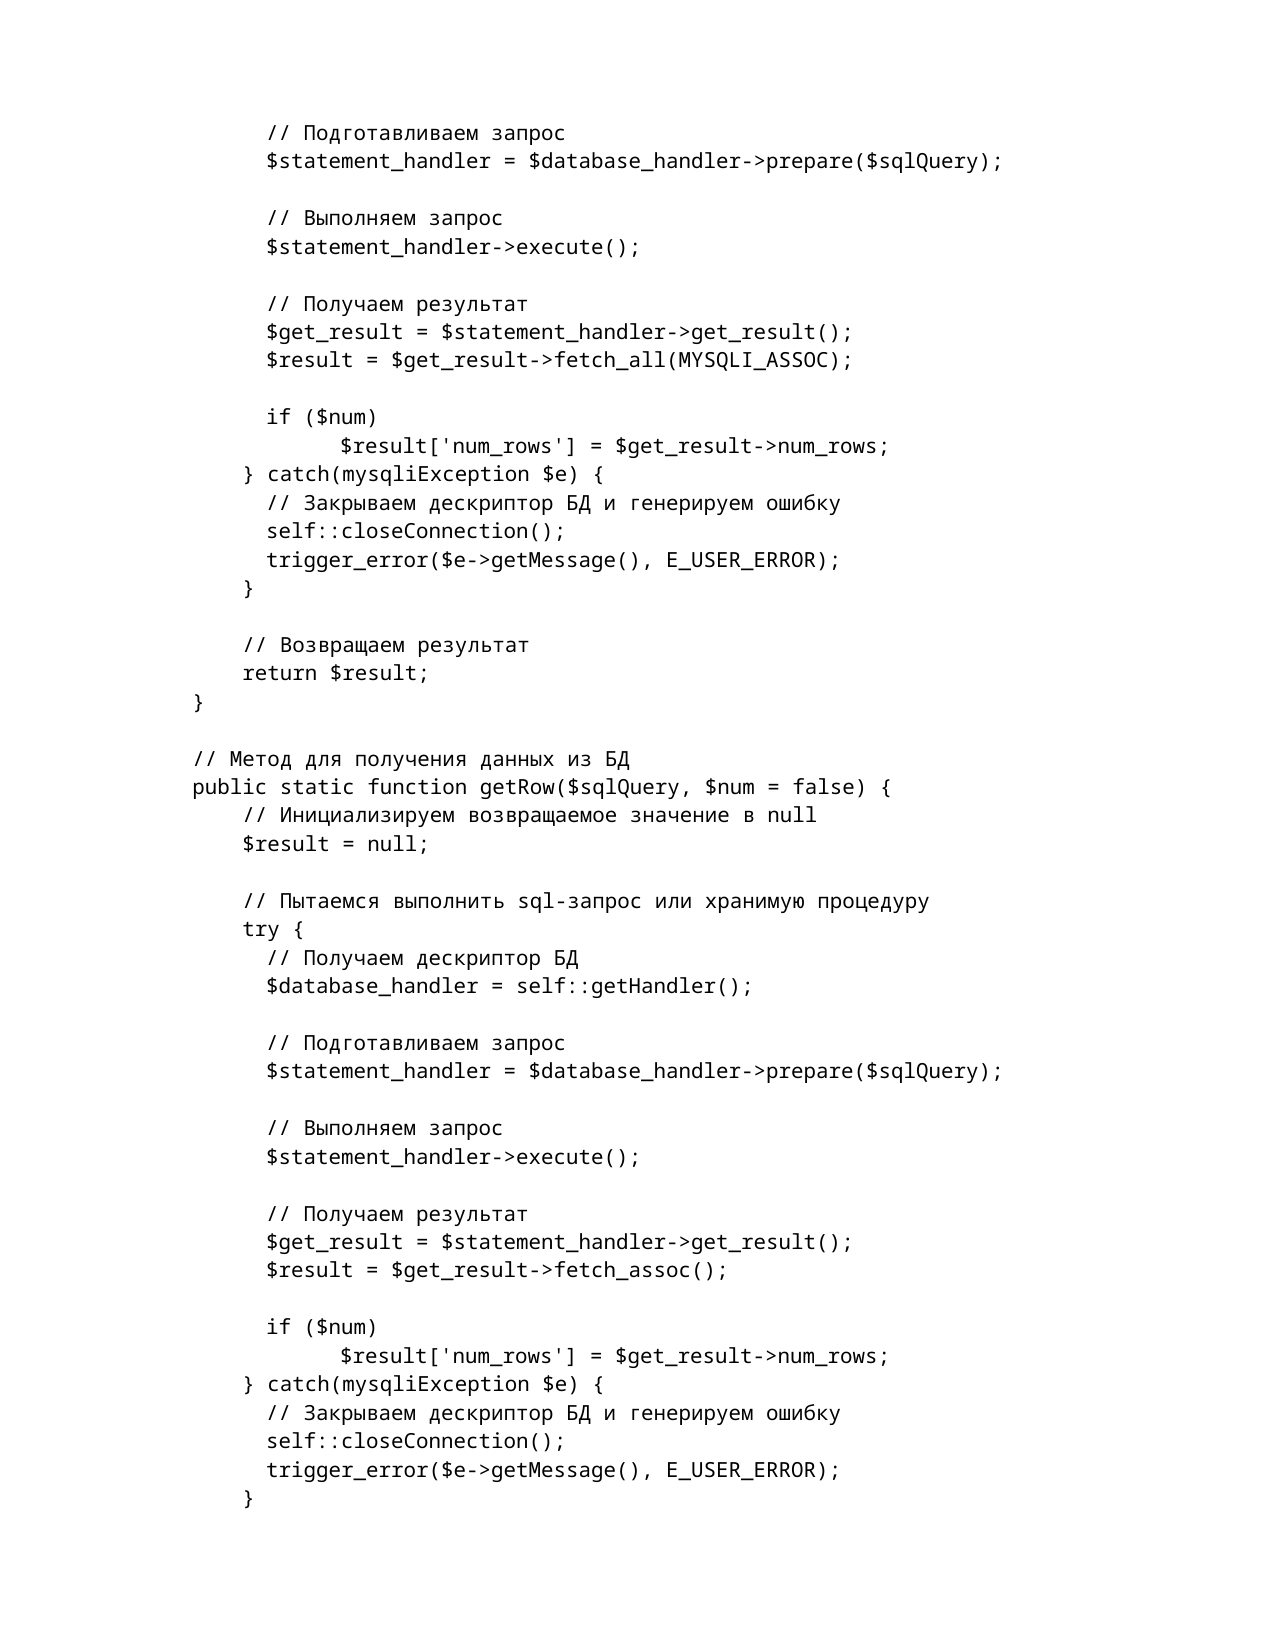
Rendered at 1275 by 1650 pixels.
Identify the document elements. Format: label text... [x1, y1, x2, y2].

text $statement_handler = $database_handler->prepare($sqlQuery); [118, 147, 1157, 175]
text trigger_error($e->getMessage(), E_USER_ERROR); [118, 545, 1157, 573]
text trigger_error($e->getMessage(), E_USER_ERROR); [118, 1455, 1157, 1483]
text // Инициализируем возвращаемое значение в null [118, 801, 1157, 829]
text return $result; [118, 658, 1157, 687]
text // Получаем результат [118, 1199, 1157, 1227]
text if ($num) [118, 1312, 1157, 1341]
text public static function getRow($sqlQuery, $num = false) { [118, 772, 1157, 801]
text // Получаем результат [118, 289, 1157, 317]
text $get_result = $statement_handler->get_result(); [118, 1227, 1157, 1256]
text try { [118, 914, 1157, 943]
text $statement_handler->execute(); [118, 232, 1157, 260]
text $statement_handler->execute(); [118, 1142, 1157, 1170]
text $result = $get_result->fetch_assoc(); [118, 1256, 1157, 1284]
text } catch(mysqliException $e) { [118, 459, 1157, 488]
text // Пытаемся выполнить sql-запрос или хранимую процедуру [118, 886, 1157, 914]
text // Подготавливаем запрос [118, 1028, 1157, 1057]
text // Метод для получения данных из БД [118, 744, 1157, 772]
text if ($num) [118, 402, 1157, 431]
text // Закрываем дескриптор БД и генерируем ошибку [118, 1398, 1157, 1426]
text // Выполняем запрос [118, 203, 1157, 232]
text // Выполняем запрос [118, 1113, 1157, 1142]
text } catch(mysqliException $e) { [118, 1369, 1157, 1398]
text self::closeConnection(); [118, 1426, 1157, 1455]
text // Подготавливаем запрос [118, 118, 1157, 147]
text $statement_handler = $database_handler->prepare($sqlQuery); [118, 1057, 1157, 1085]
text } [118, 573, 1157, 602]
text // Получаем дескриптор БД [118, 943, 1157, 971]
text self::closeConnection(); [118, 516, 1157, 545]
text } [118, 1483, 1157, 1512]
text // Закрываем дескриптор БД и генерируем ошибку [118, 488, 1157, 516]
text $result['num_rows'] = $get_result->num_rows; [118, 431, 1157, 459]
text $result = null; [118, 829, 1157, 857]
text $get_result = $statement_handler->get_result(); [118, 317, 1157, 346]
text $result = $get_result->fetch_all(MYSQLI_ASSOC); [118, 346, 1157, 374]
text $result['num_rows'] = $get_result->num_rows; [118, 1341, 1157, 1369]
text $database_handler = self::getHandler(); [118, 971, 1157, 1000]
text } [118, 687, 1157, 715]
text // Возвращаем результат [118, 630, 1157, 658]
